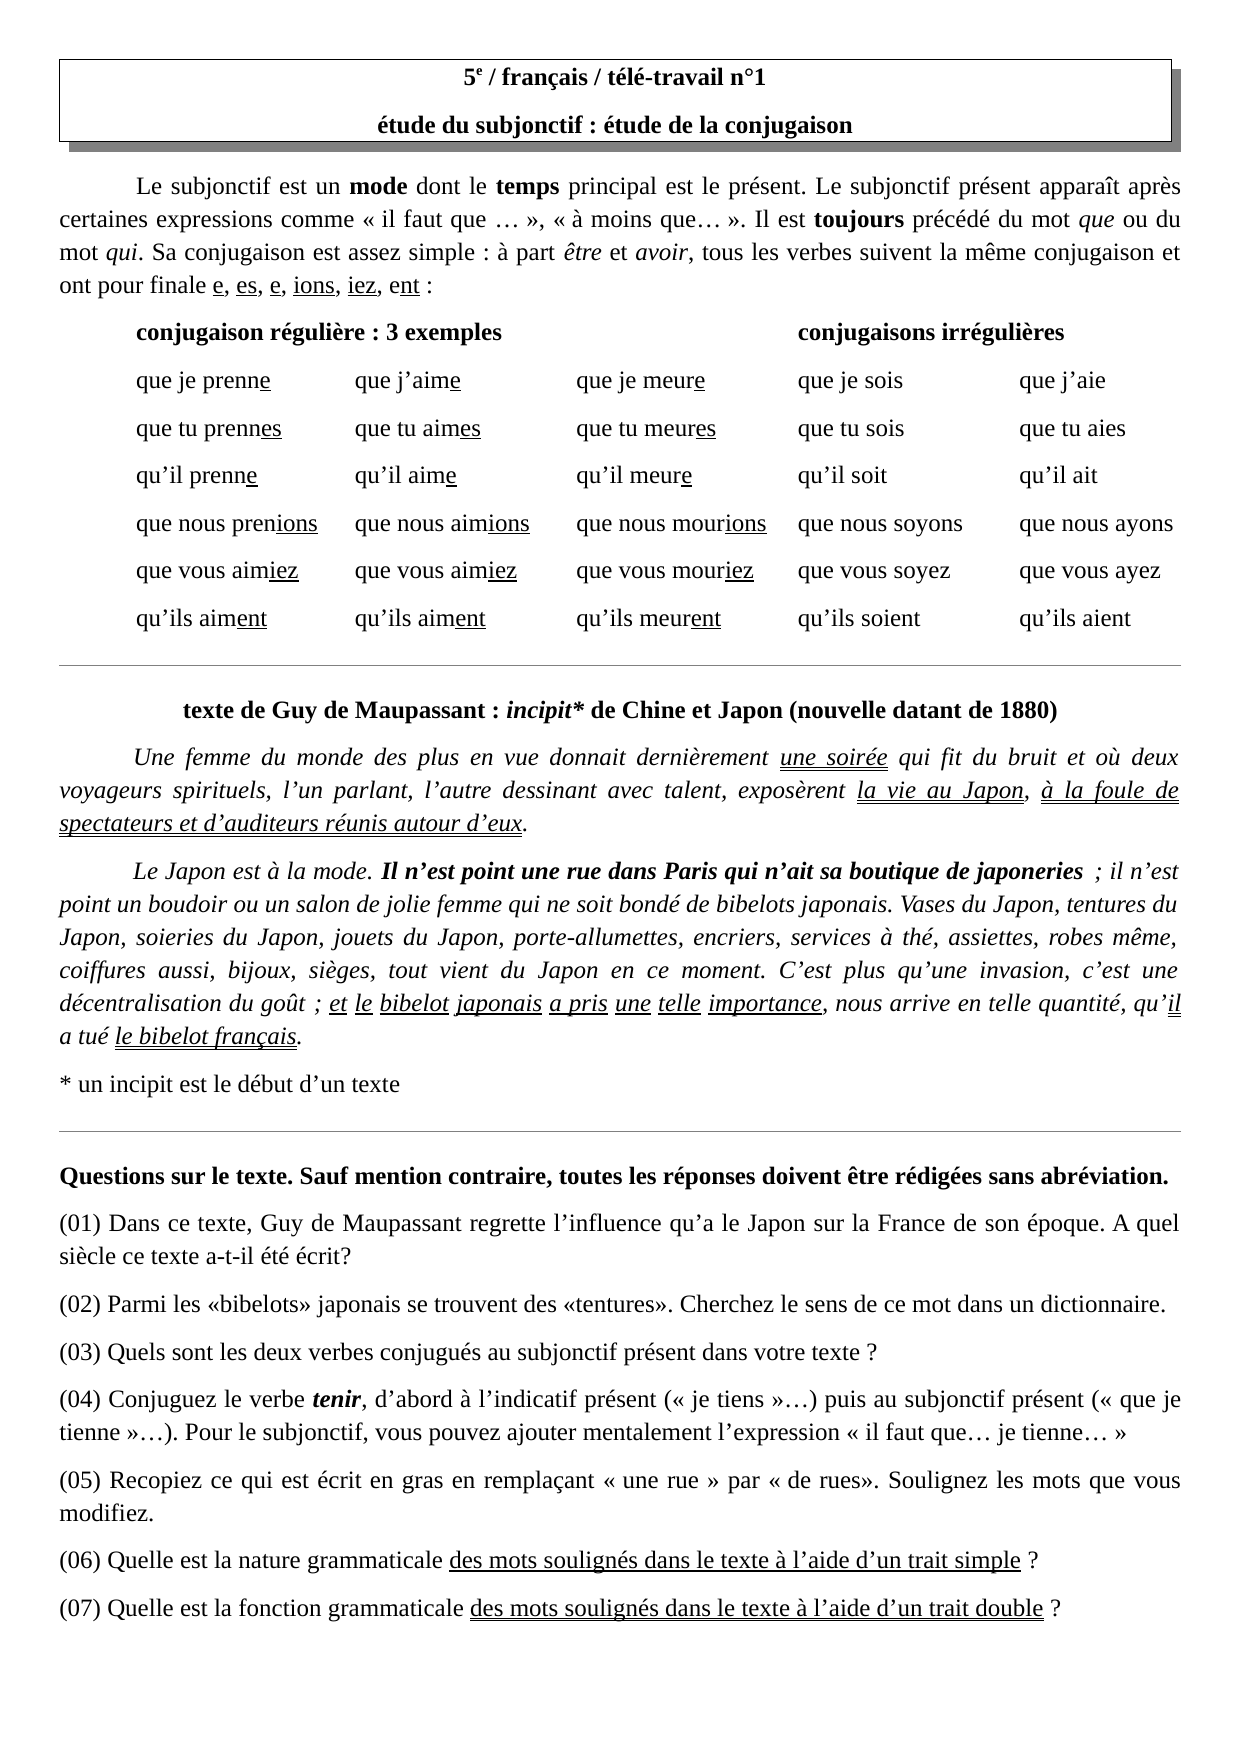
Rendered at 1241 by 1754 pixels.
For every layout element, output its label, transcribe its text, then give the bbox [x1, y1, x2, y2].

text que vous aimiez que vous aimiez que vous mouriez que vous soyez que vous ayez [59, 555, 1181, 584]
text que tu prennes que tu aimes que tu meures que tu sois que tu aies [59, 413, 1181, 441]
text (05) Recopiez ce qui est écrit en gras en remplaçant « une rue » par « de rues». Soulignez les mots que vous modifiez. [59, 1465, 1181, 1527]
text (01) Dans ce texte, Guy de Maupassant regrette l’influence qu’a le Japon sur la France de son époque. A quel siècle ce texte a-t-il été écrit? [59, 1208, 1181, 1270]
text (06) Quelle est la nature grammaticale des mots soulignés dans le texte à l’aide d’un trait simple ? [59, 1545, 1181, 1574]
text Questions sur le texte. Sauf mention contraire, toutes les réponses doivent être rédigées sans abréviation. [59, 1161, 1181, 1189]
text qu’il prenne qu’il aime qu’il meure qu’il soit qu’il ait [59, 460, 1181, 489]
text que nous prenions que nous aimions que nous mourions que nous soyons que nous ayons [59, 508, 1181, 537]
text conjugaison régulière : 3 exemples conjugaisons irrégulières [59, 317, 1181, 346]
text étude du subjonctif : étude de la conjugaison [60, 107, 1171, 141]
text Le subjonctif est un mode dont le temps principal est le présent. Le subjonctif présent apparaît après certaines expressions comme « il faut que … », « à moins que… ». Il est toujours précédé du mot que ou du mot qui. Sa conjugaison est assez simple : à part être et avoir, tous les verbes suivent la même conjugaison et ont pour finale e, es, e, ions, iez, ent : [59, 171, 1181, 298]
text (07) Quelle est la fonction grammaticale des mots soulignés dans le texte à l’aide d’un trait double ? [59, 1593, 1181, 1622]
text qu’ils aiment qu’ils aiment qu’ils meurent qu’ils soient qu’ils aient [59, 603, 1181, 632]
text (02) Parmi les «bibelots» japonais se trouvent des «tentures». Cherchez le sens de ce mot dans un dictionnaire. [59, 1289, 1181, 1318]
text Une femme du monde des plus en vue donnait dernièrement une soirée qui fit du bruit et où deux voyageurs spirituels, l’un parlant, l’autre dessinant avec talent, exposèrent la vie au Japon, à la foule de spectateurs et d’auditeurs réunis autour d’eux. [59, 742, 1181, 837]
text (03) Quels sont les deux verbes conjugués au subjonctif présent dans votre texte ? [59, 1337, 1181, 1365]
text Le Japon est à la mode. Il n’est point une rue dans Paris qui n’ait sa boutique de japoneries ; il n’est point un boudoir ou un salon de jolie femme qui ne soit bondé de bibelots japonais. Vases du Japon, tentures du Japon, soieries du Japon, jouets du Japon, porte-allumettes, encriers, services à thé, assiettes, robes même, coiffures aussi, bijoux, sièges, tout vient du Japon en ce moment. C’est plus qu’une invasion, c’est une décentralisation du goût ; et le bibelot japonais a pris une telle importance, nous arrive en telle quantité, qu’il a tué le bibelot français. [59, 856, 1181, 1050]
text texte de Guy de Maupassant : incipit* de Chine et Japon (nouvelle datant de 1880) [59, 695, 1181, 724]
text 5e / français / télé-travail n°1 [60, 60, 1171, 91]
text * un incipit est le début d’un texte [59, 1069, 1181, 1098]
text (04) Conjuguez le verbe tenir, d’abord à l’indicatif présent (« je tiens »…) puis au subjonctif présent (« que je tienne »…). Pour le subjonctif, vous pouvez ajouter mentalement l’expression « il faut que… je tienne… » [59, 1384, 1181, 1446]
text que je prenne que j’aime que je meure que je sois que j’aie [59, 365, 1181, 394]
